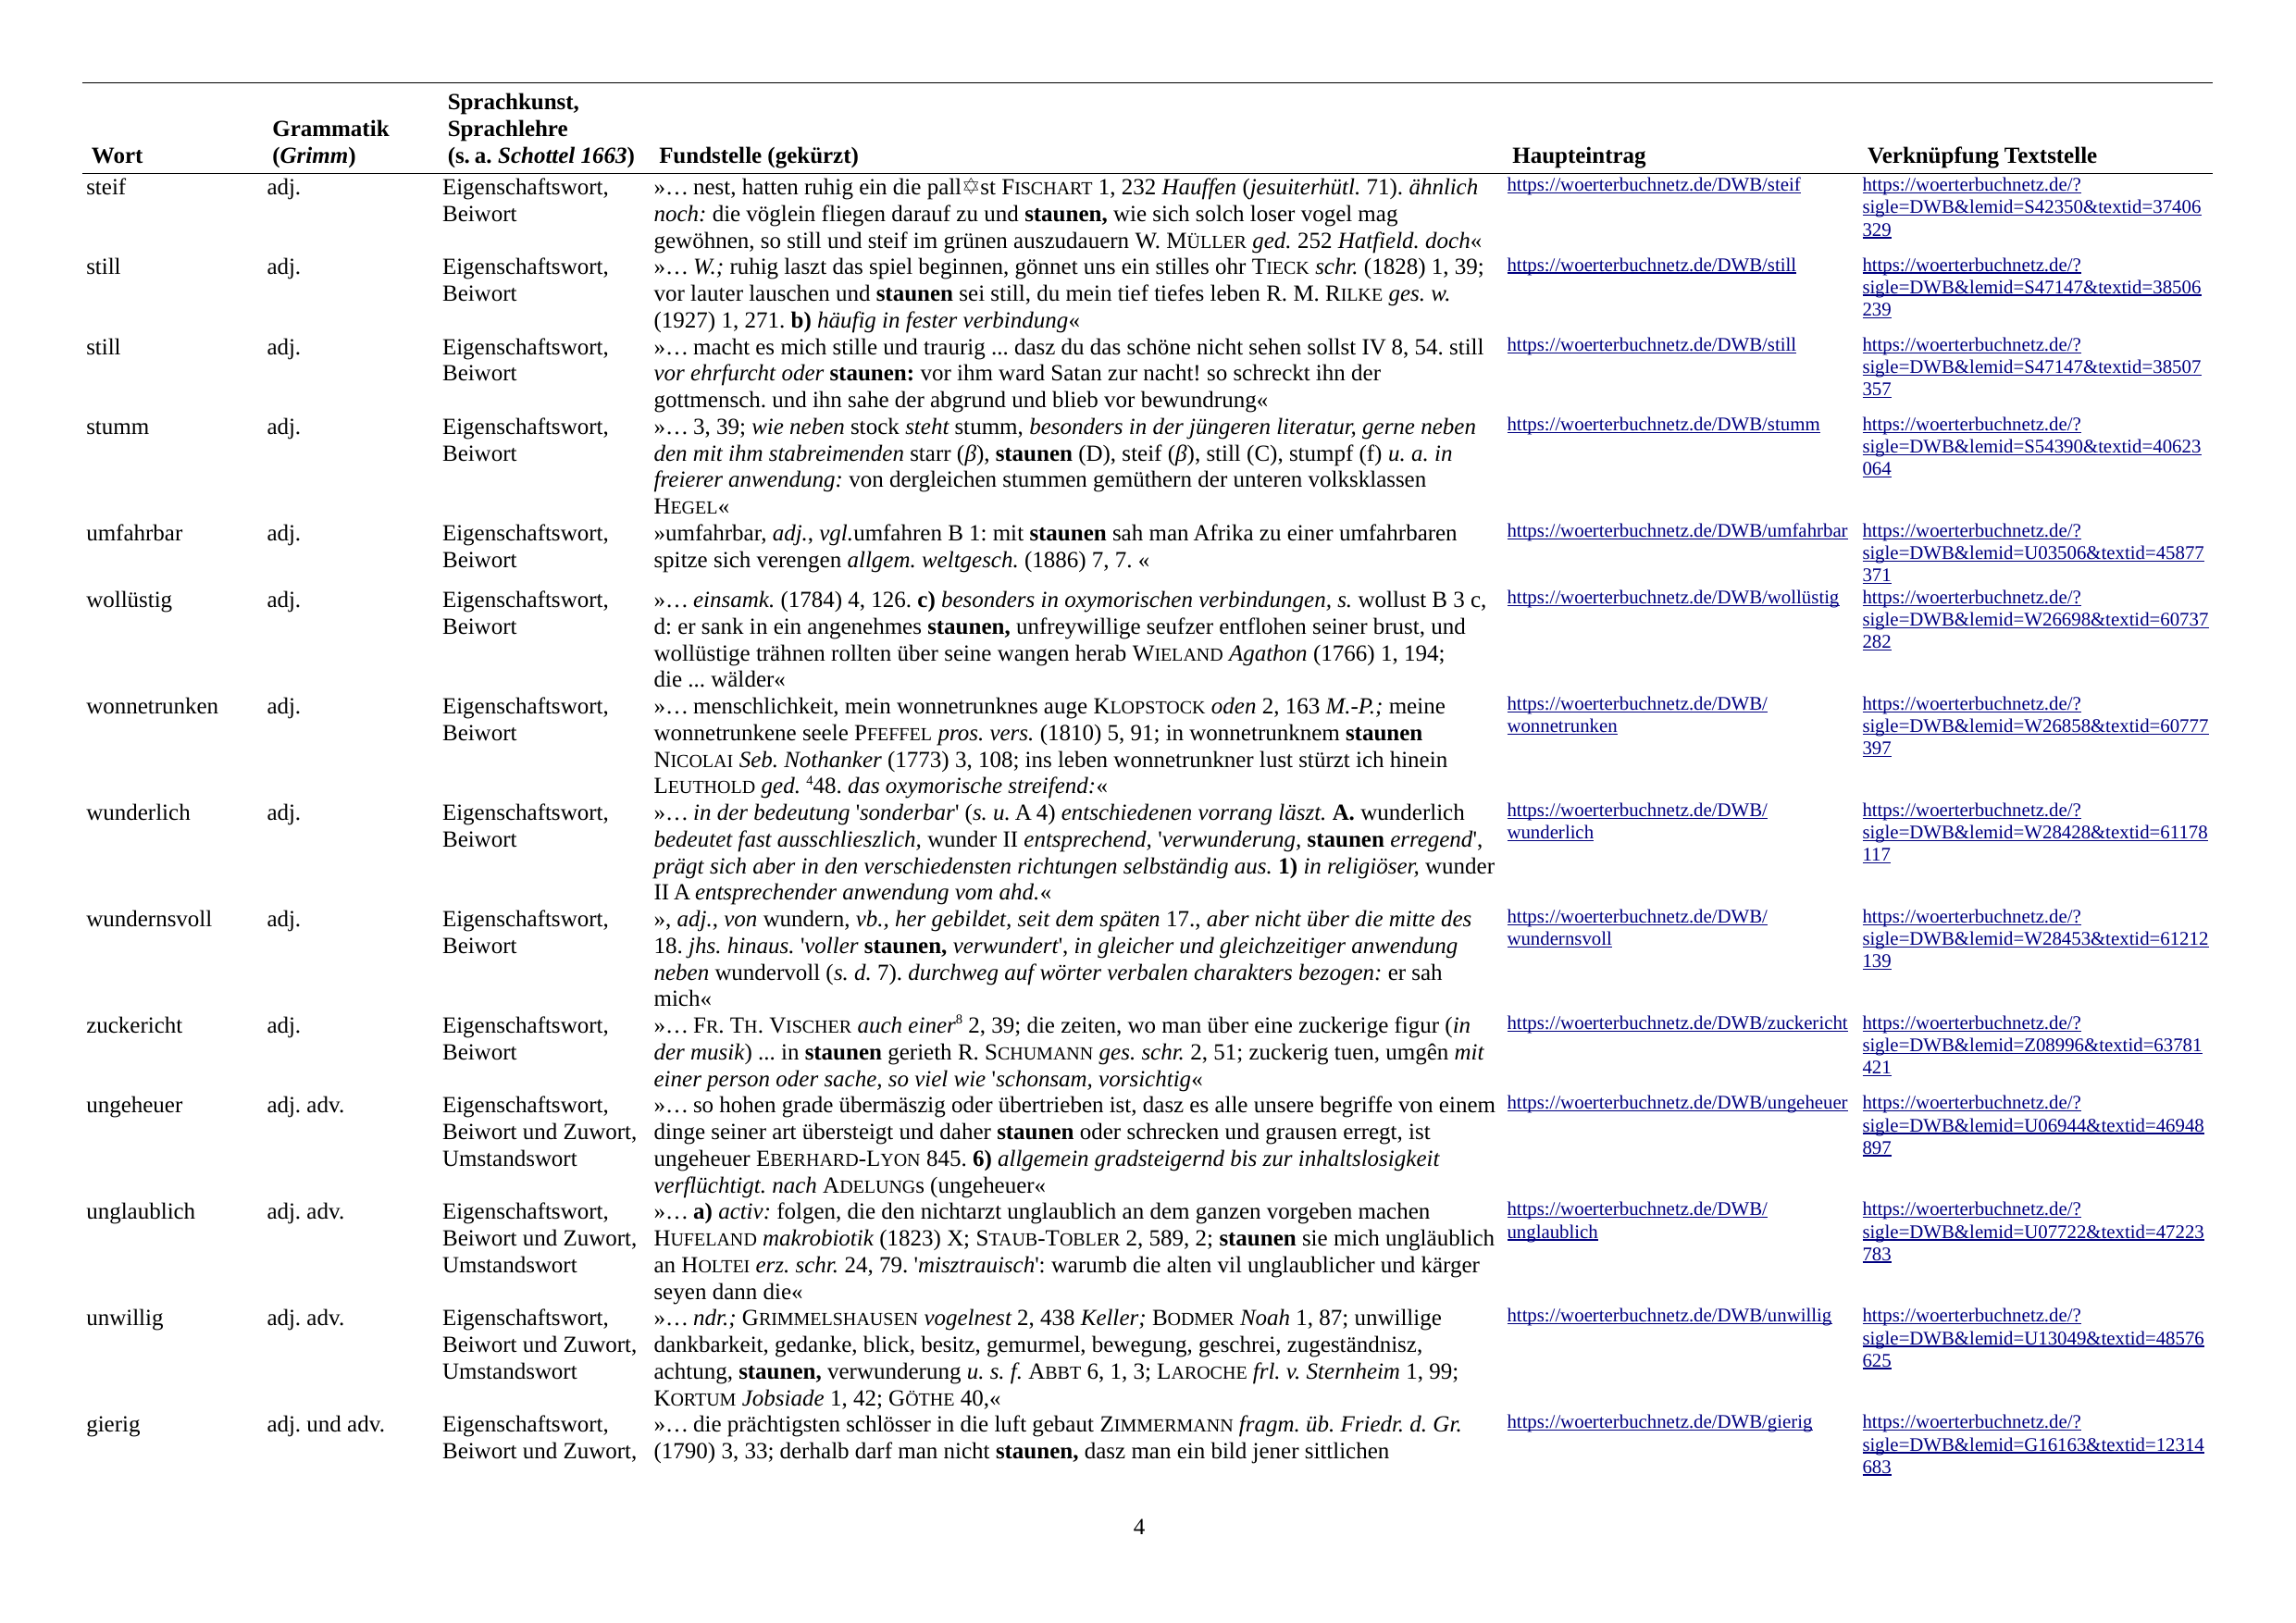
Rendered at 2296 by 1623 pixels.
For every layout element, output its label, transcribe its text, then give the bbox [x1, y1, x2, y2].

table_cell »… so hohen grade übermäszig oder übertrieben ist, dasz es alle unsere begriffe von einem dinge seiner art übersteigt und daher staunen oder schrecken und grausen erregt, ist ungeheuer Eberhard-Lyon 845. 6) allgemein gradsteigernd bis zur inhaltslosigkeit verflüchtigt. nach Adelungs (ungeheuer« [650, 1092, 1503, 1197]
table_cell https://woerterbuchnetz.de/?sigle=DWB&lemid=S47147&textid=38507357 [1858, 333, 2213, 413]
table_cell Eigenschaftswort, Beiwort [438, 333, 650, 413]
table_header Fundstelle (gekürzt) [650, 83, 1503, 173]
table_header Haupteintrag [1503, 83, 1858, 173]
table_cell adj. [263, 1011, 438, 1091]
table_cell wunderlich [82, 799, 263, 905]
table_cell unwillig [82, 1305, 263, 1410]
table_cell adj. adv. [263, 1198, 438, 1304]
table_cell steif [82, 174, 263, 253]
table_cell Eigenschaftswort, Beiwort [438, 519, 650, 586]
table_cell umfahrbar [82, 519, 263, 586]
table_cell https://woerterbuchnetz.de/DWB/umfahrbar [1503, 519, 1858, 586]
table_cell »… nest, hatten ruhig ein die pallst Fischart 1, 232 Hauffen (jesuiterhütl. 71). ähnlich noch: die vöglein fliegen darauf zu und staunen, wie sich solch loser vogel mag gewöhnen, so still und steif im grünen auszudauern W. Müller ged. 252 Hatfield. doch« [650, 174, 1503, 253]
table_cell https://woerterbuchnetz.de/?sigle=DWB&lemid=Z08996&textid=63781421 [1858, 1011, 2213, 1091]
table_cell »… ndr.; Grimmelshausen vogelnest 2, 438 Keller; Bodmer Noah 1, 87; unwillige dankbarkeit, gedanke, blick, besitz, gemurmel, bewegung, geschrei, zugeständnisz, achtung, staunen, verwunderung u. s. f. Abbt 6, 1, 3; Laroche frl. v. Sternheim 1, 99; Kortum Jobsiade 1, 42; Göthe 40,« [650, 1305, 1503, 1410]
table_cell adj. [263, 692, 438, 799]
table_header Grammatik (Grimm) [263, 83, 438, 173]
table_header Verknüpfung Textstelle [1858, 83, 2213, 173]
table_cell adj. [263, 586, 438, 692]
table_cell adj. und adv. [263, 1411, 438, 1478]
table_cell gierig [82, 1411, 263, 1478]
table_cell adj. adv. [263, 1092, 438, 1197]
table_cell Eigenschaftswort, Beiwort [438, 692, 650, 799]
table_cell Eigenschaftswort, Beiwort und Zuwort, Umstandswort [438, 1092, 650, 1197]
table_cell https://woerterbuchnetz.de/DWB/ungeheuer [1503, 1092, 1858, 1197]
table_cell wollüstig [82, 586, 263, 692]
table_cell wundernsvoll [82, 905, 263, 1011]
table_cell adj. [263, 905, 438, 1011]
table_cell Eigenschaftswort, Beiwort [438, 174, 650, 253]
table_cell https://woerterbuchnetz.de/?sigle=DWB&lemid=G16163&textid=12314683 [1858, 1411, 2213, 1478]
table_cell stumm [82, 413, 263, 519]
table_cell adj. [263, 799, 438, 905]
table_cell Eigenschaftswort, Beiwort [438, 586, 650, 692]
table_cell adj. [263, 174, 438, 253]
table_cell Eigenschaftswort, Beiwort und Zuwort, [438, 1411, 650, 1478]
table_cell https://woerterbuchnetz.de/DWB/still [1503, 254, 1858, 333]
table_cell https://woerterbuchnetz.de/?sigle=DWB&lemid=U06944&textid=46948897 [1858, 1092, 2213, 1197]
table_cell https://woerterbuchnetz.de/DWB/wonnetrunken [1503, 692, 1858, 799]
table_cell https://woerterbuchnetz.de/?sigle=DWB&lemid=S42350&textid=37406329 [1858, 174, 2213, 253]
table_cell Eigenschaftswort, Beiwort [438, 254, 650, 333]
table_cell adj. [263, 413, 438, 519]
table_cell https://woerterbuchnetz.de/?sigle=DWB&lemid=U03506&textid=45877371 [1858, 519, 2213, 586]
table_header Wort [82, 83, 263, 173]
table_cell https://woerterbuchnetz.de/?sigle=DWB&lemid=U07722&textid=47223783 [1858, 1198, 2213, 1304]
table_cell still [82, 333, 263, 413]
table_cell https://woerterbuchnetz.de/DWB/steif [1503, 174, 1858, 253]
table_cell adj. adv. [263, 1305, 438, 1410]
table_cell »… einsamk. (1784) 4, 126. c) besonders in oxymorischen verbindungen, s. wollust B 3 c, d: er sank in ein angenehmes staunen, unfreywillige seufzer entflohen seiner brust, und wollüstige trähnen rollten über seine wangen herab Wieland Agathon (1766) 1, 194; die ... wälder« [650, 586, 1503, 692]
table_cell https://woerterbuchnetz.de/DWB/gierig [1503, 1411, 1858, 1478]
table_cell »… menschlichkeit, mein wonnetrunknes auge Klopstock oden 2, 163 M.-P.; meine wonnetrunkene seele Pfeffel pros. vers. (1810) 5, 91; in wonnetrunknem staunen Nicolai Seb. Nothanker (1773) 3, 108; ins leben wonnetrunkner lust stürzt ich hinein Leuthold ged. 448. das oxymorische streifend:« [650, 692, 1503, 799]
table_cell https://woerterbuchnetz.de/?sigle=DWB&lemid=W26698&textid=60737282 [1858, 586, 2213, 692]
table_cell »… a) activ: folgen, die den nichtarzt unglaublich an dem ganzen vorgeben machen Hufeland makrobiotik (1823) X; Staub-Tobler 2, 589, 2; staunen sie mich ungläublich an Holtei erz. schr. 24, 79. 'misztrauisch': warumb die alten vil unglaublicher und kärger seyen dann die« [650, 1198, 1503, 1304]
table_cell », adj., von wundern, vb., her gebildet, seit dem späten 17., aber nicht über die mitte des 18. jhs. hinaus. 'voller staunen, verwundert', in gleicher und gleichzeitiger anwendung neben wundervoll (s. d. 7). durchweg auf wörter verbalen charakters bezogen: er sah mich« [650, 905, 1503, 1011]
table_cell ungeheuer [82, 1092, 263, 1197]
table_cell unglaublich [82, 1198, 263, 1304]
table_cell https://woerterbuchnetz.de/DWB/wollüstig [1503, 586, 1858, 692]
table_cell »… 3, 39; wie neben stock steht stumm, besonders in der jüngeren literatur, gerne neben den mit ihm stabreimenden starr (β), staunen (D), steif (β), still (C), stumpf (f) u. a. in freierer anwendung: von dergleichen stummen gemüthern der unteren volksklassen Hegel« [650, 413, 1503, 519]
table_cell Eigenschaftswort, Beiwort und Zuwort, Umstandswort [438, 1305, 650, 1410]
table_cell »… W.; ruhig laszt das spiel beginnen, gönnet uns ein stilles ohr Tieck schr. (1828) 1, 39; vor lauter lauschen und staunen sei still, du mein tief tiefes leben R. M. Rilke ges. w. (1927) 1, 271. b) häufig in fester verbindung« [650, 254, 1503, 333]
table_cell https://woerterbuchnetz.de/?sigle=DWB&lemid=U13049&textid=48576625 [1858, 1305, 2213, 1410]
table_cell https://woerterbuchnetz.de/?sigle=DWB&lemid=W28428&textid=61178117 [1858, 799, 2213, 905]
table_cell Eigenschaftswort, Beiwort und Zuwort, Umstandswort [438, 1198, 650, 1304]
table_cell https://woerterbuchnetz.de/DWB/zuckericht [1503, 1011, 1858, 1091]
table_cell https://woerterbuchnetz.de/DWB/still [1503, 333, 1858, 413]
table_cell zuckericht [82, 1011, 263, 1091]
table_cell Eigenschaftswort, Beiwort [438, 799, 650, 905]
table_cell adj. [263, 254, 438, 333]
table_cell https://woerterbuchnetz.de/DWB/unwillig [1503, 1305, 1858, 1410]
table_cell Eigenschaftswort, Beiwort [438, 1011, 650, 1091]
table_cell »… Fr. Th. Vischer auch einer8 2, 39; die zeiten, wo man über eine zuckerige figur (in der musik) ... in staunen gerieth R. Schumann ges. schr. 2, 51; zuckerig tuen, umgên mit einer person oder sache, so viel wie 'schonsam, vorsichtig« [650, 1011, 1503, 1091]
table_cell still [82, 254, 263, 333]
table_cell https://woerterbuchnetz.de/DWB/stumm [1503, 413, 1858, 519]
table_cell https://woerterbuchnetz.de/?sigle=DWB&lemid=W26858&textid=60777397 [1858, 692, 2213, 799]
table_cell »… die prächtigsten schlösser in die luft gebaut Zimmermann fragm. üb. Friedr. d. Gr. (1790) 3, 33; derhalb darf man nicht staunen, dasz man ein bild jener sittlichen [650, 1411, 1503, 1478]
table_cell Eigenschaftswort, Beiwort [438, 413, 650, 519]
table_cell »umfahrbar, adj., vgl.umfahren B 1: mit staunen sah man Afrika zu einer umfahrbaren spitze sich verengen allgem. weltgesch. (1886) 7, 7. « [650, 519, 1503, 586]
table_cell Eigenschaftswort, Beiwort [438, 905, 650, 1011]
table_cell https://woerterbuchnetz.de/DWB/unglaublich [1503, 1198, 1858, 1304]
table_cell »… macht es mich stille und traurig ... dasz du das schöne nicht sehen sollst IV 8, 54. still vor ehrfurcht oder staunen: vor ihm ward Satan zur nacht! so schreckt ihn der gottmensch. und ihn sahe der abgrund und blieb vor bewundrung« [650, 333, 1503, 413]
table_cell »… in der bedeutung 'sonderbar' (s. u. A 4) entschiedenen vorrang läszt. A. wunderlich bedeutet fast ausschlieszlich, wunder II entsprechend, 'verwunderung, staunen erregend', prägt sich aber in den verschiedensten richtungen selbständig aus. 1) in religiöser, wunder II A entsprechender anwendung vom ahd.« [650, 799, 1503, 905]
table_cell https://woerterbuchnetz.de/DWB/wundernsvoll [1503, 905, 1858, 1011]
table_cell https://woerterbuchnetz.de/?sigle=DWB&lemid=S47147&textid=38506239 [1858, 254, 2213, 333]
table_cell https://woerterbuchnetz.de/?sigle=DWB&lemid=W28453&textid=61212139 [1858, 905, 2213, 1011]
table_cell https://woerterbuchnetz.de/DWB/wunderlich [1503, 799, 1858, 905]
table_cell adj. [263, 333, 438, 413]
table_cell adj. [263, 519, 438, 586]
table_cell wonnetrunken [82, 692, 263, 799]
table_cell https://woerterbuchnetz.de/?sigle=DWB&lemid=S54390&textid=40623064 [1858, 413, 2213, 519]
table_header Sprachkunst, Sprachlehre (s. a. Schottel 1663) [438, 83, 650, 173]
